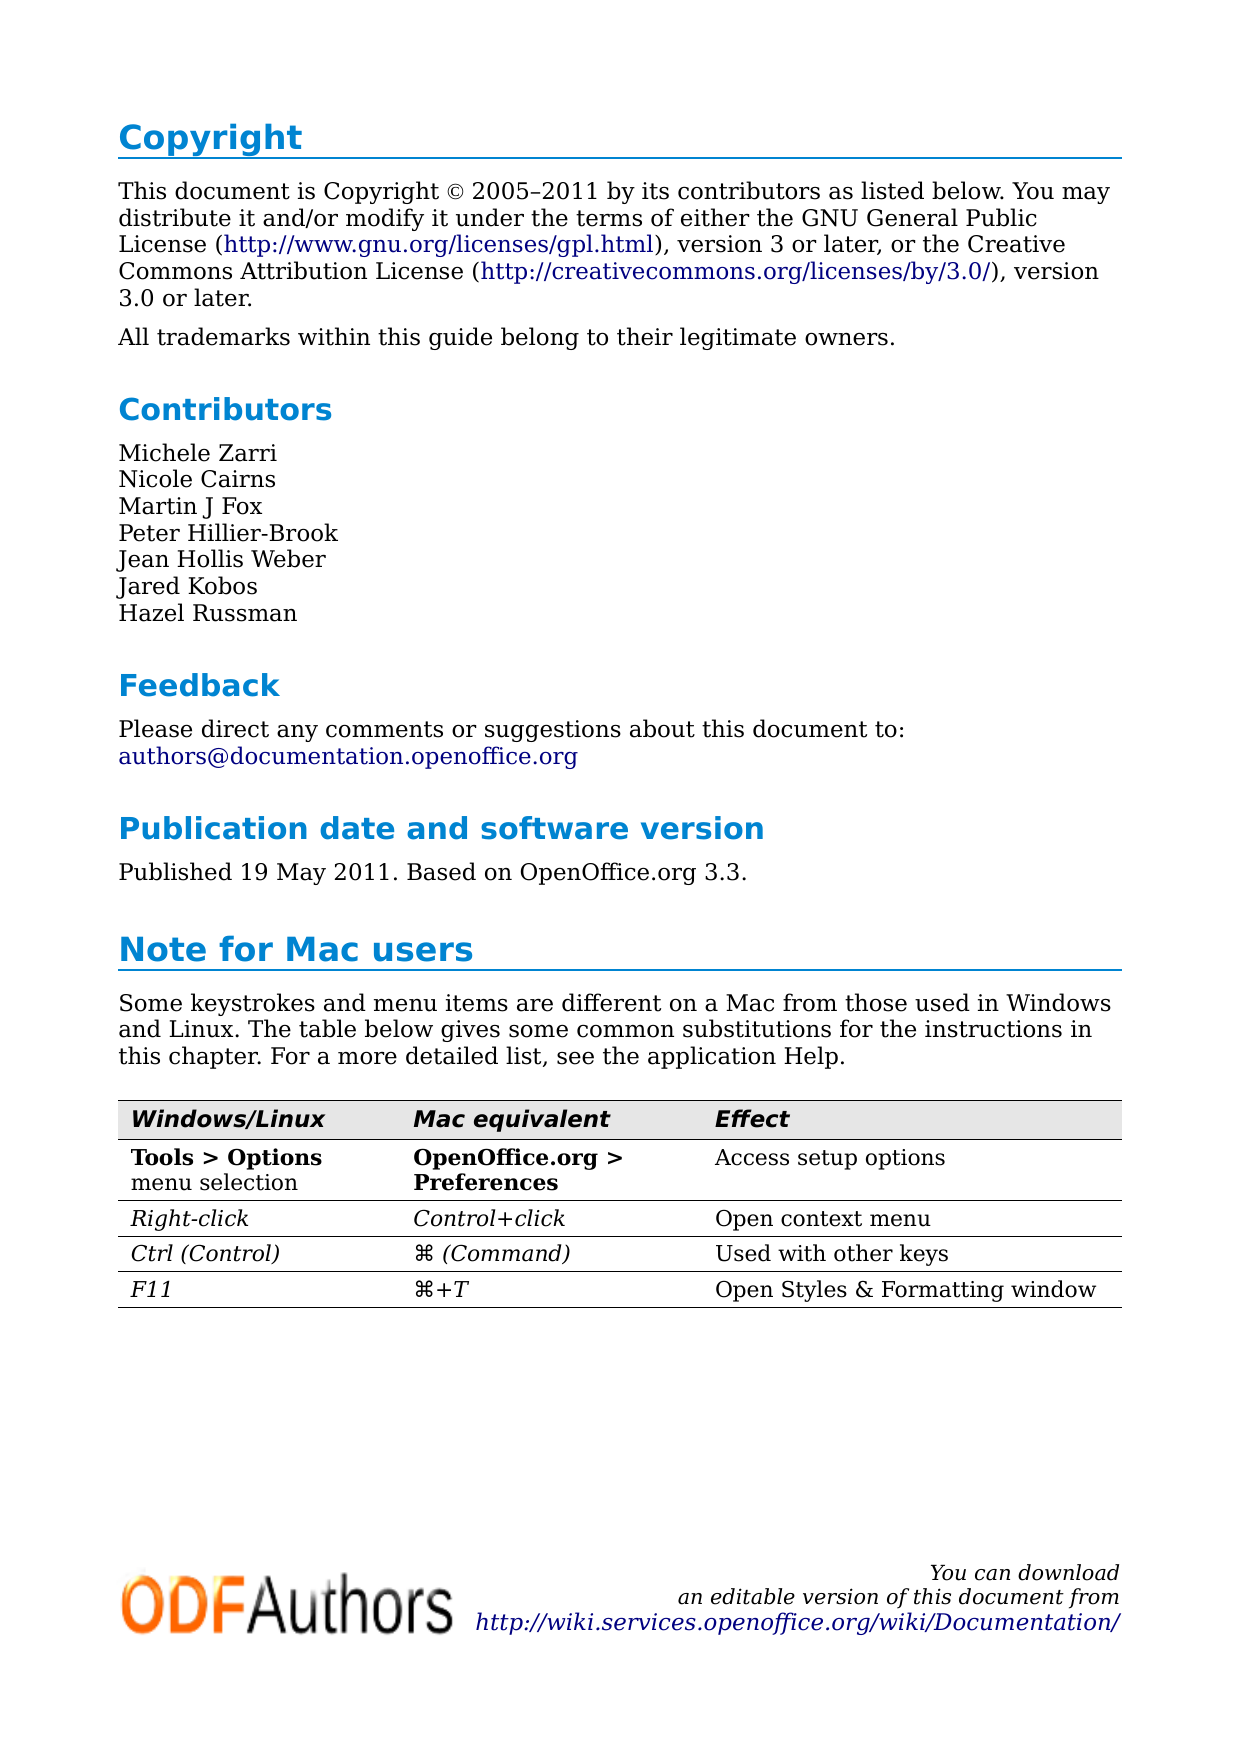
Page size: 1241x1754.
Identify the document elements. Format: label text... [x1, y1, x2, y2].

table_header Windows/Linux [118, 1101, 401, 1139]
subtitle Copyright [118, 118, 1122, 157]
text Publication date and software version [118, 811, 1122, 847]
text Michele Zarri Nicole Cairns Martin J Fox Peter Hillier-Brook Jean Hollis Weber Jared Kobos Hazel Russman [118, 440, 1122, 627]
table_cell OpenOffice.org > Preferences [401, 1140, 702, 1200]
table_cell Tools > Options menu selection [118, 1140, 401, 1200]
text Contributors [118, 392, 1122, 428]
table_cell Used with other keys [702, 1237, 1122, 1271]
text Feedback [118, 669, 1122, 704]
table_cell z+T [401, 1272, 702, 1307]
table_cell Right-click [118, 1201, 401, 1236]
picture [116, 1567, 459, 1642]
table_cell Open Styles & Formatting window [702, 1272, 1122, 1307]
text Some keystrokes and menu items are different on a Mac from those used in Windows and Linux. The table below gives some common substitutions for the instructions in this chapter. For a more detailed list, see the application Help. [118, 990, 1122, 1070]
table_cell Ctrl (Control) [118, 1237, 401, 1271]
text This document is Copyright © 2005–2011 by its contributors as listed below. You may distribute it and/or modify it under the terms of either the GNU General Public License (http://www.gnu.org/licenses/gpl.html), version 3 or later, or the Creative Commons Attribution License (http://creativecommons.org/licenses/by/3.0/), version 3.0 or later. [118, 178, 1122, 311]
text All trademarks within this guide belong to their legitimate owners. [118, 324, 1122, 351]
table_cell z (Command) [401, 1237, 702, 1271]
subtitle Note for Mac users [118, 930, 1122, 969]
text Please direct any comments or suggestions about this document to: authors@documentation.openoffice.org [118, 716, 1122, 769]
table_header Mac equivalent [401, 1101, 702, 1139]
table_cell Open context menu [702, 1201, 1122, 1236]
table_cell F11 [118, 1272, 401, 1307]
text Published 19 May 2011. Based on OpenOffice.org 3.3. [118, 859, 1122, 886]
table_cell Access setup options [702, 1140, 1122, 1200]
table_header Effect [702, 1101, 1122, 1139]
table_cell Control+click [401, 1201, 702, 1236]
